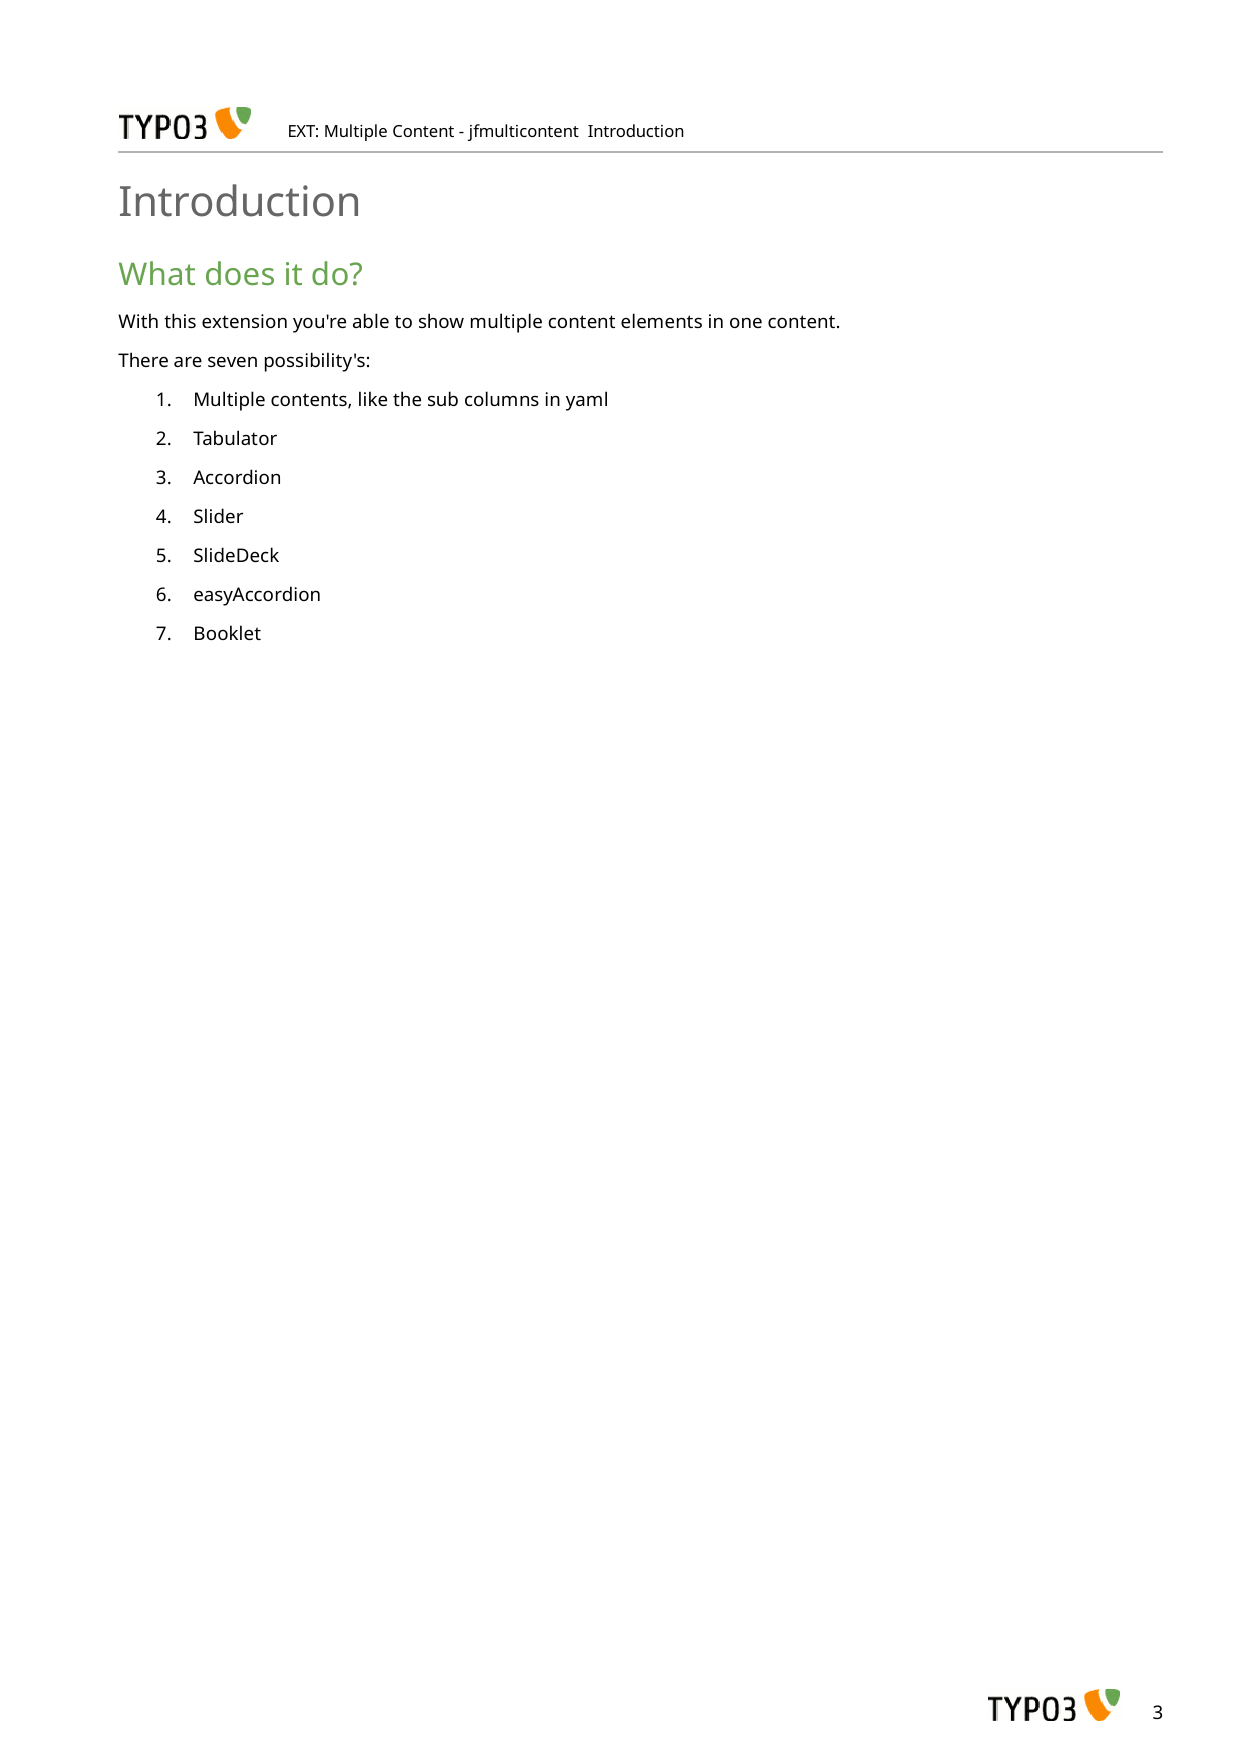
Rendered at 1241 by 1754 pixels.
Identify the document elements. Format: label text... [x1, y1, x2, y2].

subtitle Introduction [118, 172, 1163, 228]
list There are seven possibility's: [118, 347, 1163, 373]
subtitle What does it do? [118, 252, 1163, 294]
list Accordion [156, 464, 1163, 490]
list Multiple contents, like the sub columns in yaml [156, 386, 1163, 412]
list With this extension you're able to show multiple content elements in one content. [118, 308, 1163, 334]
picture [118, 106, 254, 139]
list Booklet [156, 620, 1163, 646]
list Slider [156, 503, 1163, 529]
list Tabulator [156, 425, 1163, 451]
list SlideDeck [156, 542, 1163, 568]
picture [987, 1688, 1123, 1721]
list easyAccordion [156, 581, 1163, 607]
